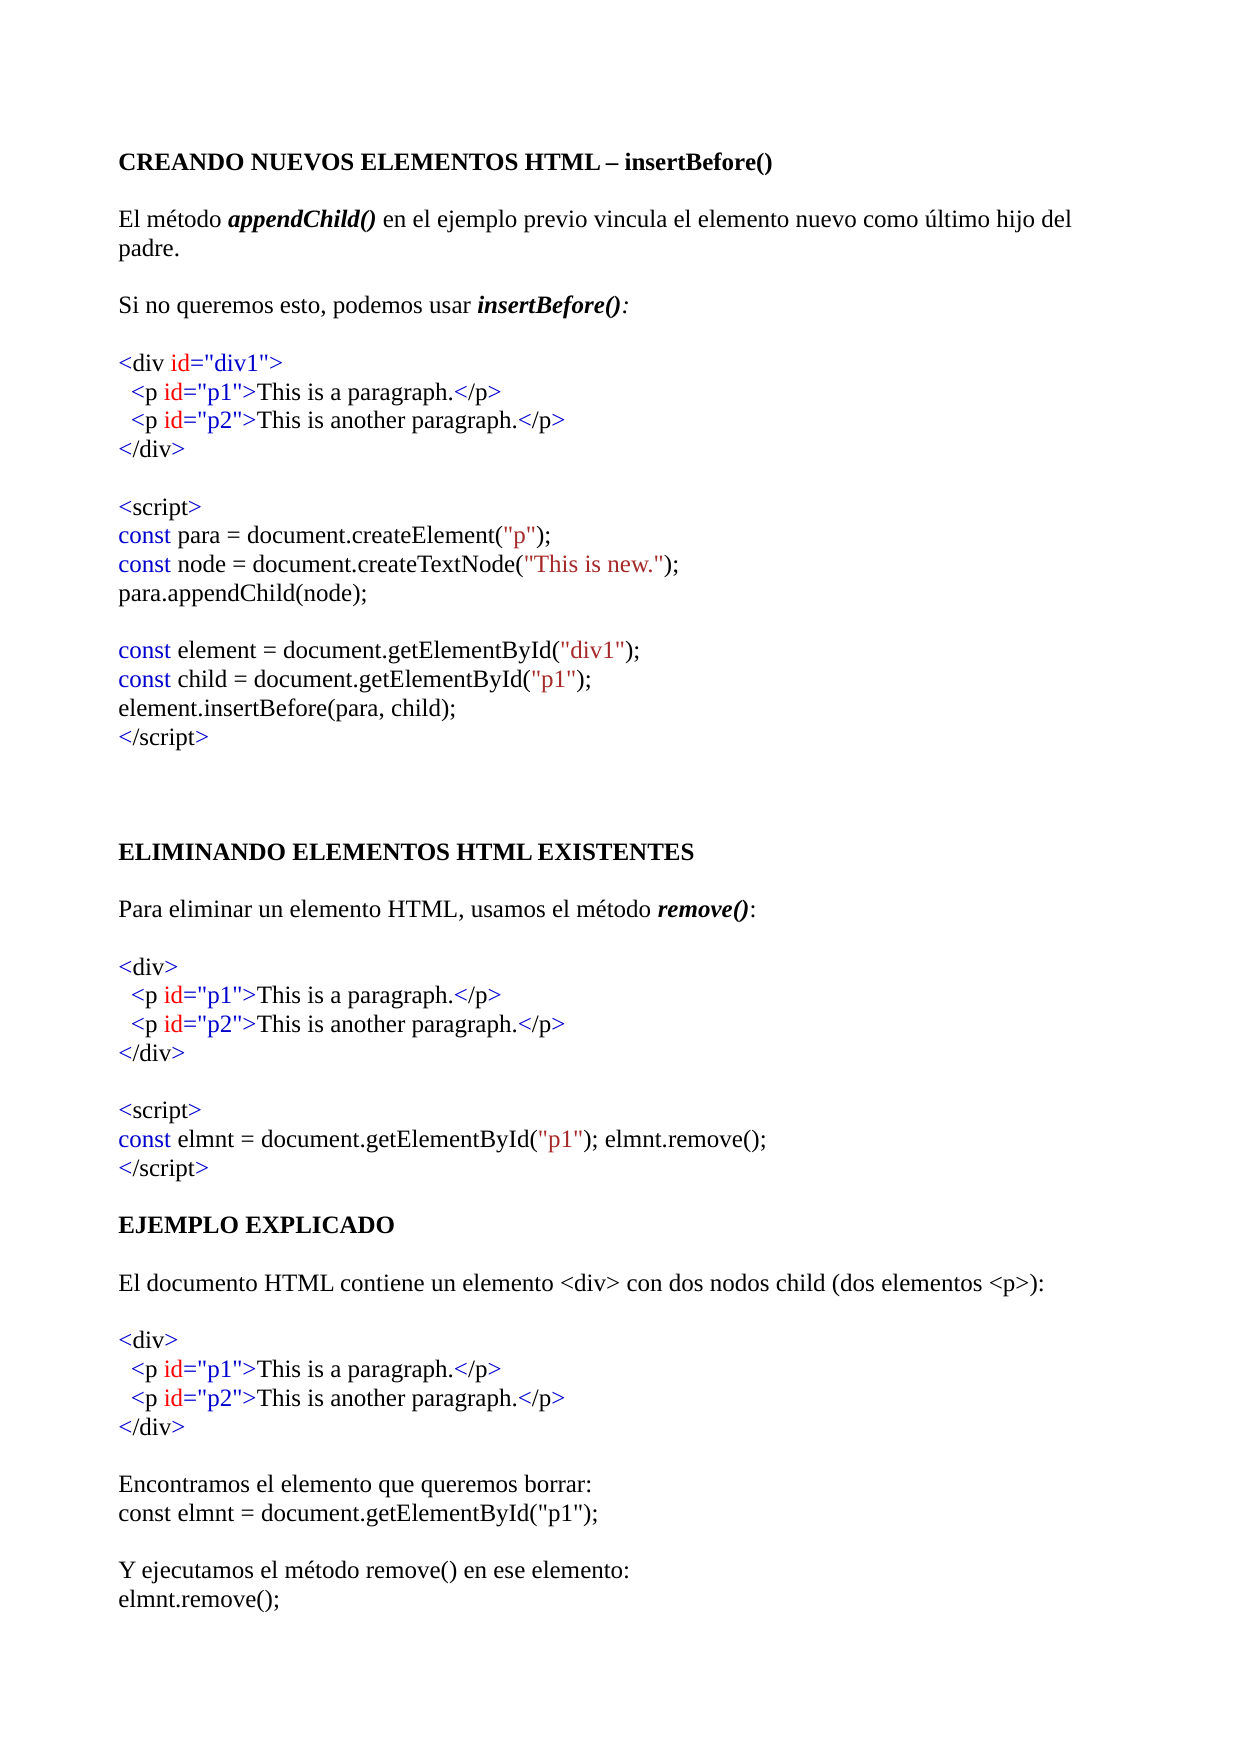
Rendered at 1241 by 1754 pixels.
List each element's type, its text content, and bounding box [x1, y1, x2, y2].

text Para eliminar un elemento HTML, usamos el método remove(): [118, 894, 1122, 923]
text EJEMPLO EXPLICADO [118, 1211, 1122, 1239]
text <div id="div1"> <p id="p1">This is a paragraph.</p> <p id="p2">This is another paragraph.</p> </div> <script> const para = document.createElement("p"); const node = document.createTextNode("This is new."); para.appendChild(node); const element = document.getElementById("div1"); const child = document.getElementById("p1"); element.insertBefore(para, child); </script> [118, 348, 1122, 751]
text CREANDO NUEVOS ELEMENTOS HTML – insertBefore() [118, 147, 1122, 176]
text El documento HTML contiene un elemento <div> con dos nodos child (dos elementos <p>): [118, 1268, 1122, 1297]
text const elmnt = document.getElementById("p1"); [118, 1498, 1122, 1527]
text El método appendChild() en el ejemplo previo vincula el elemento nuevo como último hijo del padre. [118, 204, 1122, 262]
text elmnt.remove(); [118, 1584, 1122, 1613]
text Encontramos el elemento que queremos borrar: [118, 1469, 1122, 1498]
text Si no queremos esto, podemos usar insertBefore(): [118, 291, 1122, 319]
text Y ejecutamos el método remove() en ese elemento: [118, 1556, 1122, 1584]
text ELIMINANDO ELEMENTOS HTML EXISTENTES [118, 837, 1122, 866]
text <div> <p id="p1">This is a paragraph.</p> <p id="p2">This is another paragraph.</p> </div> <script> const elmnt = document.getElementById("p1"); elmnt.remove(); </script> [118, 952, 1122, 1182]
text <div> <p id="p1">This is a paragraph.</p> <p id="p2">This is another paragraph.</p> </div> [118, 1326, 1122, 1441]
